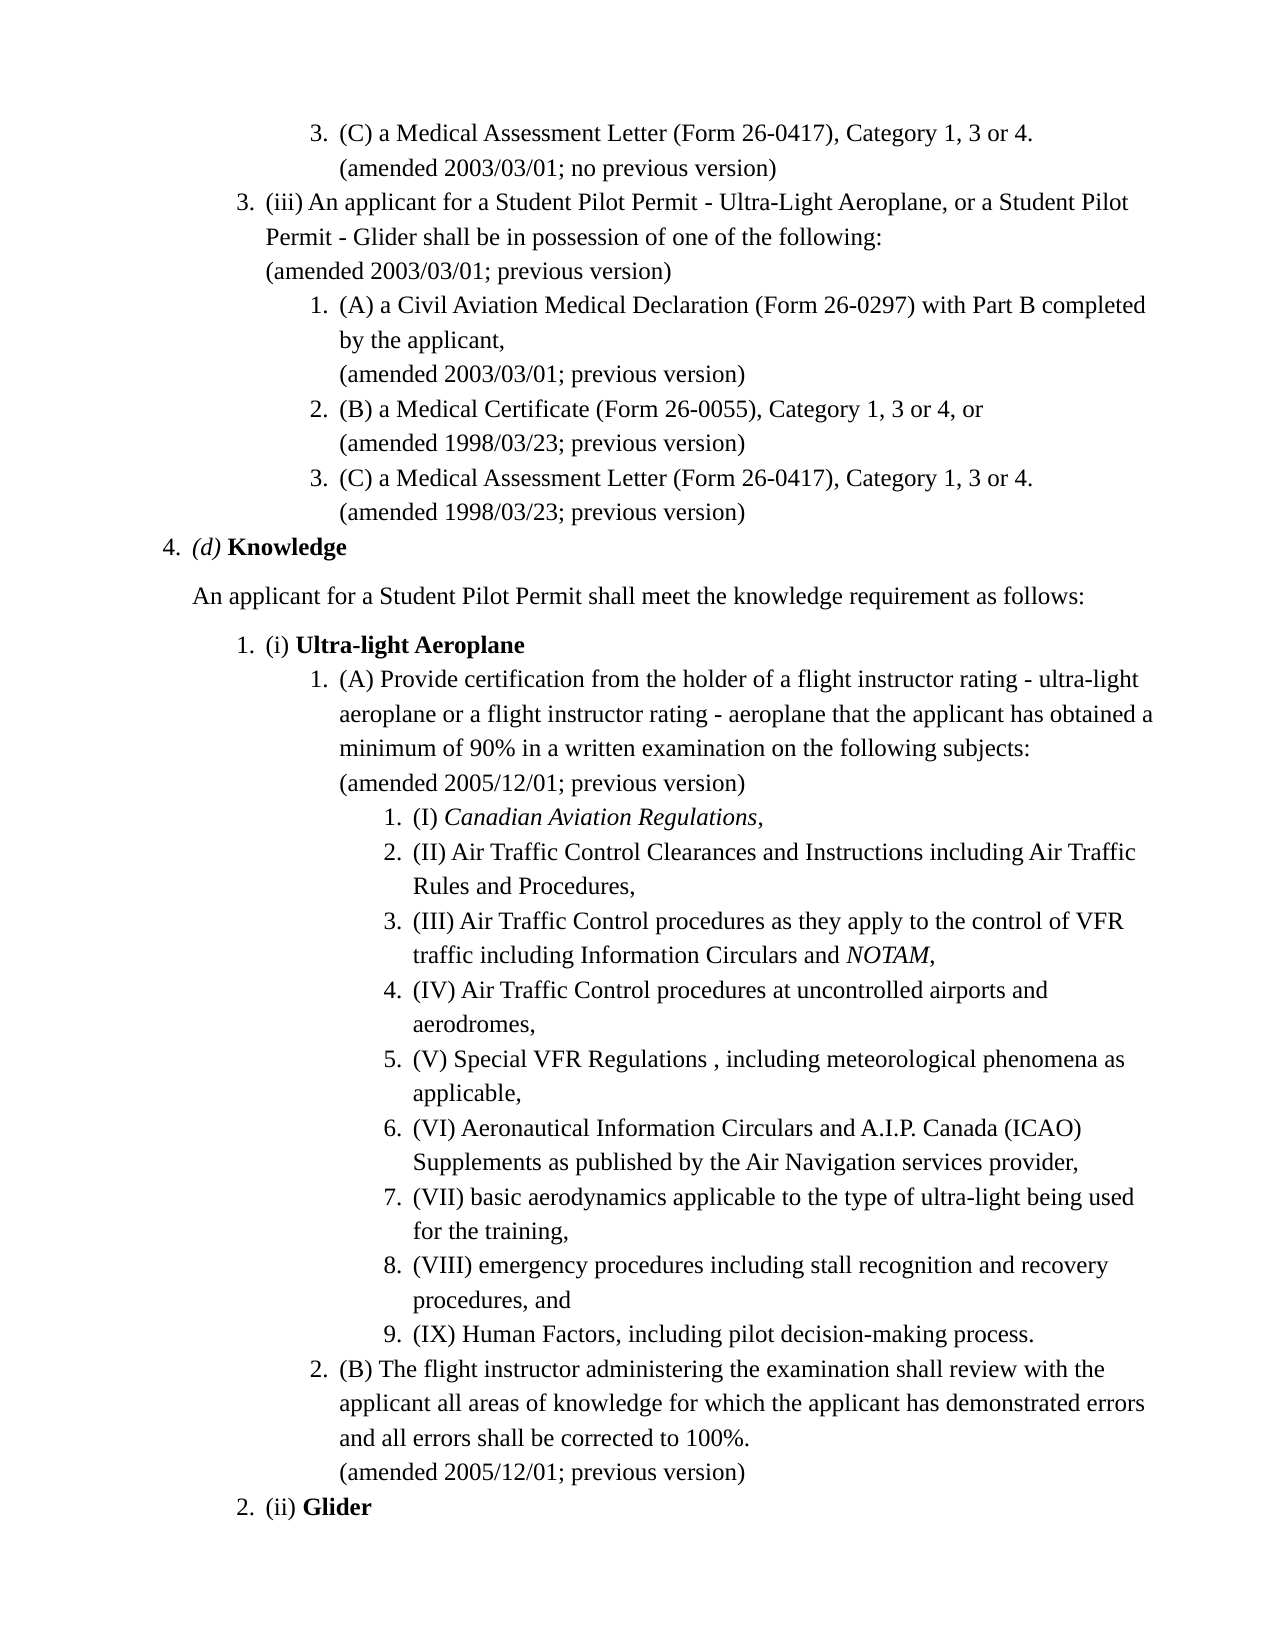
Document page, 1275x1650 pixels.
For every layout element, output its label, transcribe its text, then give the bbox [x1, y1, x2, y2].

list (d) Knowledge [162, 532, 1157, 561]
list (i) Ultra-light Aeroplane [236, 630, 1157, 659]
list (VII) basic aerodynamics applicable to the type of ultra-light being used for the training, [383, 1182, 1157, 1245]
list (IV) Air Traffic Control procedures at uncontrolled airports and aerodromes, [383, 975, 1157, 1038]
list (VI) Aeronautical Information Circulars and A.I.P. Canada (ICAO) Supplements as published by the Air Navigation services provider, [383, 1113, 1157, 1176]
list (ii) Glider [236, 1492, 1157, 1521]
list (IX) Human Factors, including pilot decision-making process. [383, 1319, 1157, 1348]
list (VIII) emergency procedures including stall recognition and recovery procedures, and [383, 1251, 1157, 1314]
list (V) Special VFR Regulations , including meteorological phenomena as applicable, [383, 1044, 1157, 1107]
list (I) Canadian Aviation Regulations, [383, 802, 1157, 831]
list (C) a Medical Assessment Letter (Form 26-0417), Category 1, 3 or 4. (amended 2003/03/01; no previous version) [309, 118, 1157, 181]
list (II) Air Traffic Control Clearances and Instructions including Air Traffic Rules and Procedures, [383, 837, 1157, 900]
list (III) Air Traffic Control procedures as they apply to the control of VFR traffic including Information Circulars and NOTAM, [383, 906, 1157, 969]
list (B) The flight instructor administering the examination shall review with the applicant all areas of knowledge for which the applicant has demonstrated errors and all errors shall be corrected to 100%. (amended 2005/12/01; previous version) [309, 1354, 1157, 1486]
list (B) a Medical Certificate (Form 26-0055), Category 1, 3 or 4, or (amended 1998/03/23; previous version) [309, 394, 1157, 457]
list (A) Provide certification from the holder of a flight instructor rating - ultra-light aeroplane or a flight instructor rating - aeroplane that the applicant has obtained a minimum of 90% in a written examination on the following subjects: (amended 2005/12/01; previous version) [309, 664, 1157, 797]
list An applicant for a Student Pilot Permit shall meet the knowledge requirement as follows: [162, 581, 1157, 610]
list (A) a Civil Aviation Medical Declaration (Form 26-0297) with Part B completed by the applicant, (amended 2003/03/01; previous version) [309, 291, 1157, 388]
list (iii) An applicant for a Student Pilot Permit - Ultra-Light Aeroplane, or a Student Pilot Permit - Glider shall be in possession of one of the following: (amended 2003/03/01; previous version) [236, 187, 1157, 285]
list (C) a Medical Assessment Letter (Form 26-0417), Category 1, 3 or 4. (amended 1998/03/23; previous version) [309, 463, 1157, 526]
